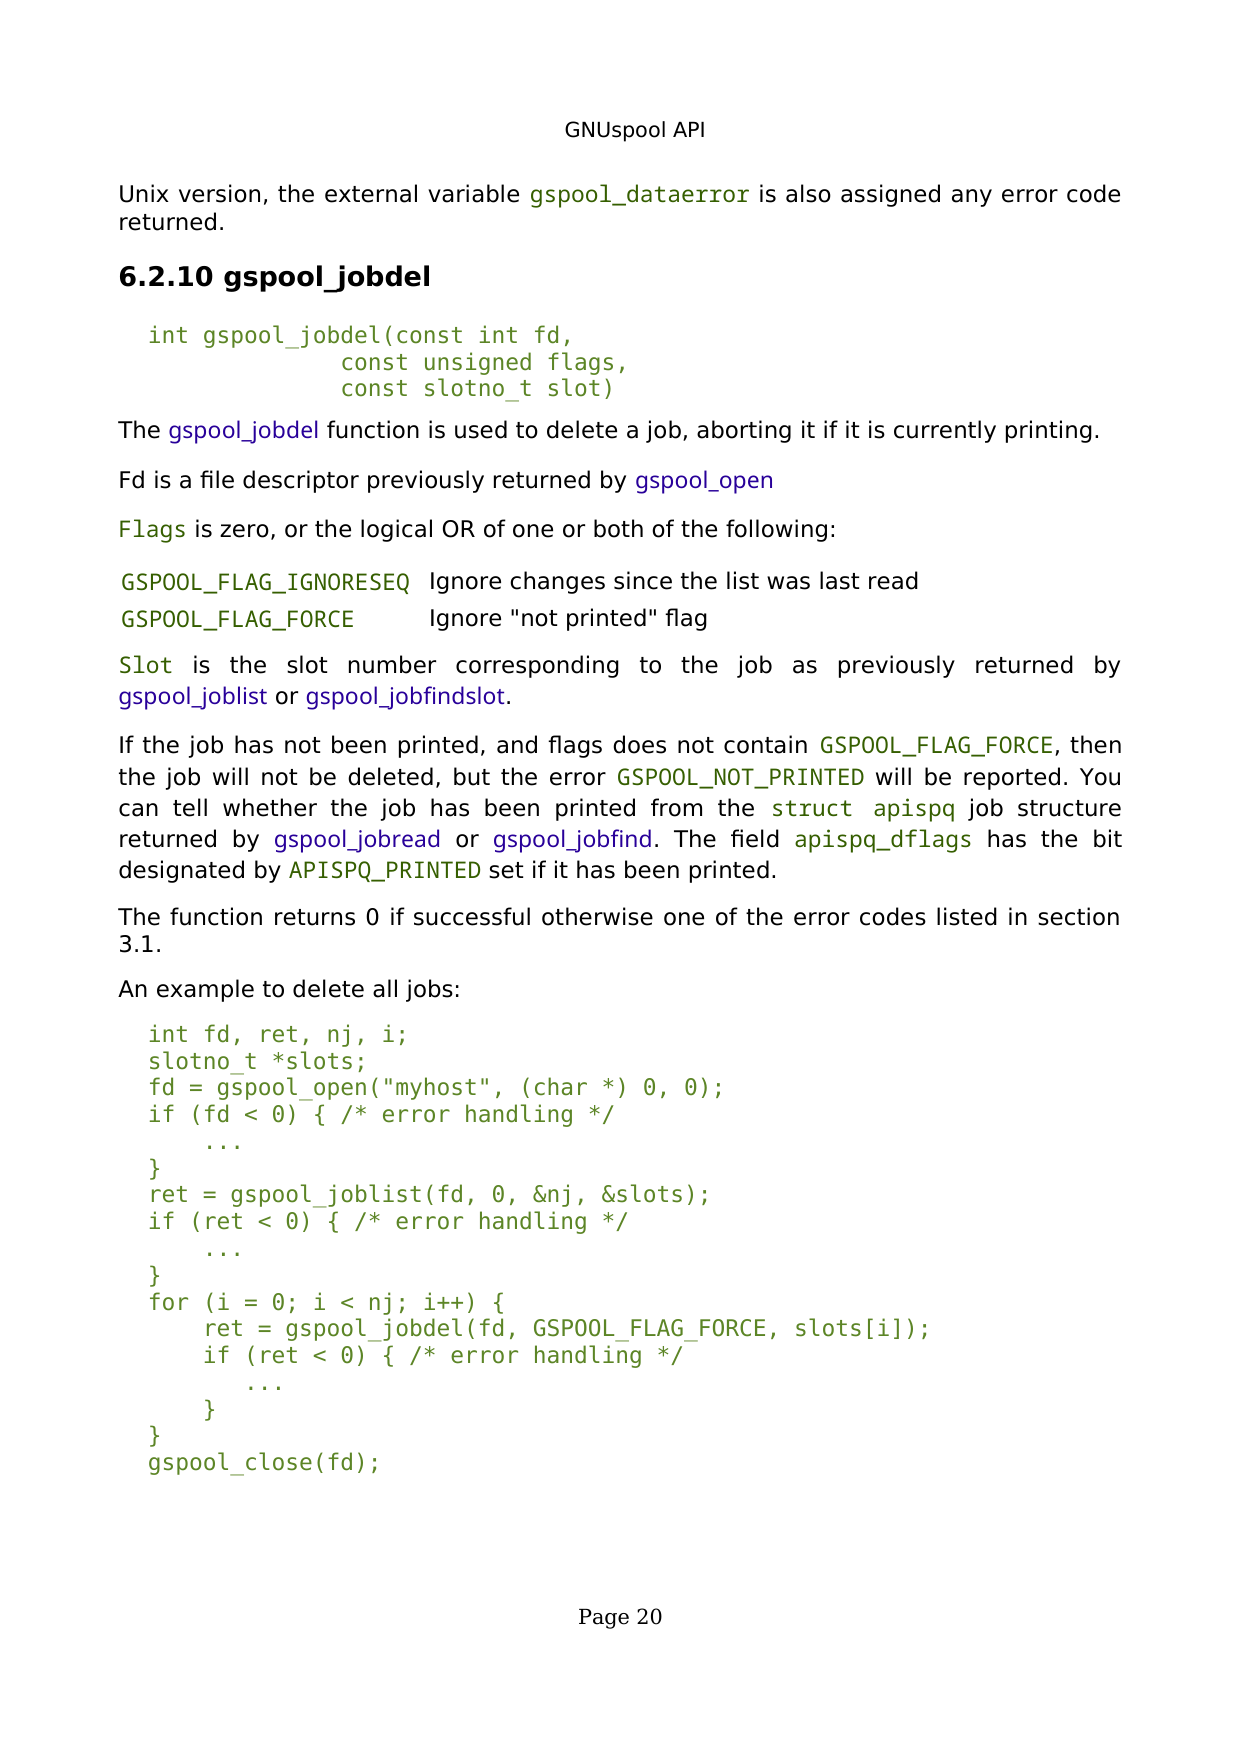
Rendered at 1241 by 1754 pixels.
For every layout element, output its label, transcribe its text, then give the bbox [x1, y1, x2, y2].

text Unix version, the external variable gspool_dataerror is also assigned any error code returned. [118, 178, 1122, 236]
text } [148, 1396, 1122, 1423]
text ... [148, 1369, 1122, 1396]
text } [148, 1155, 1122, 1182]
text if (ret < 0) { /* error handling */ [148, 1342, 1122, 1369]
text const slotno_t slot) [148, 375, 1122, 402]
text for (i = 0; i < nj; i++) { [148, 1289, 1122, 1316]
table_header Ignore changes since the list was last read [426, 563, 930, 600]
text if (fd < 0) { /* error handling */ [148, 1101, 1122, 1128]
table_cell GSPOOL_FLAG_FORCE [118, 600, 426, 637]
text } [148, 1423, 1122, 1449]
table_header GSPOOL_FLAG_IGNORESEQ [118, 563, 426, 600]
text ... [148, 1128, 1122, 1155]
text An example to delete all jobs: [118, 976, 1122, 1003]
text const unsigned flags, [148, 349, 1122, 375]
text if (ret < 0) { /* error handling */ [148, 1208, 1122, 1235]
text Slot is the slot number corresponding to the job as previously returned by gspool_joblist or gspool_jobfindslot. [118, 649, 1122, 711]
text int fd, ret, nj, i; [148, 1021, 1122, 1048]
text } [148, 1262, 1122, 1289]
text ... [148, 1235, 1122, 1262]
text The gspool_jobdel function is used to delete a job, aborting it if it is currently printing. [118, 414, 1122, 445]
text ret = gspool_jobdel(fd, GSPOOL_FLAG_FORCE, slots[i]); [148, 1316, 1122, 1342]
text If the job has not been printed, and flags does not contain GSPOOL_FLAG_FORCE, then the job will not be deleted, but the error GSPOOL_NOT_PRINTED will be reported. You can tell whether the job has been printed from the struct apispq job structure returned by gspool_jobread or gspool_jobfind. The field apispq_dflags has the bit designated by APISPQ_PRINTED set if it has been printed. [118, 729, 1122, 886]
text Flags is zero, or the logical OR of one or both of the following: [118, 513, 1122, 544]
text int gspool_jobdel(const int fd, [148, 322, 1122, 349]
table_cell Ignore "not printed" flag [426, 600, 930, 637]
text slotno_t *slots; [148, 1048, 1122, 1074]
text gspool_close(fd); [148, 1449, 1122, 1476]
subtitle gspool_jobdel [118, 261, 1122, 292]
text Fd is a file descriptor previously returned by gspool_open [118, 463, 1122, 495]
text fd = gspool_open("myhost", (char *) 0, 0); [148, 1074, 1122, 1101]
text The function returns 0 if successful otherwise one of the error codes listed in section 3.1. [118, 904, 1122, 958]
text ret = gspool_joblist(fd, 0, &nj, &slots); [148, 1182, 1122, 1208]
